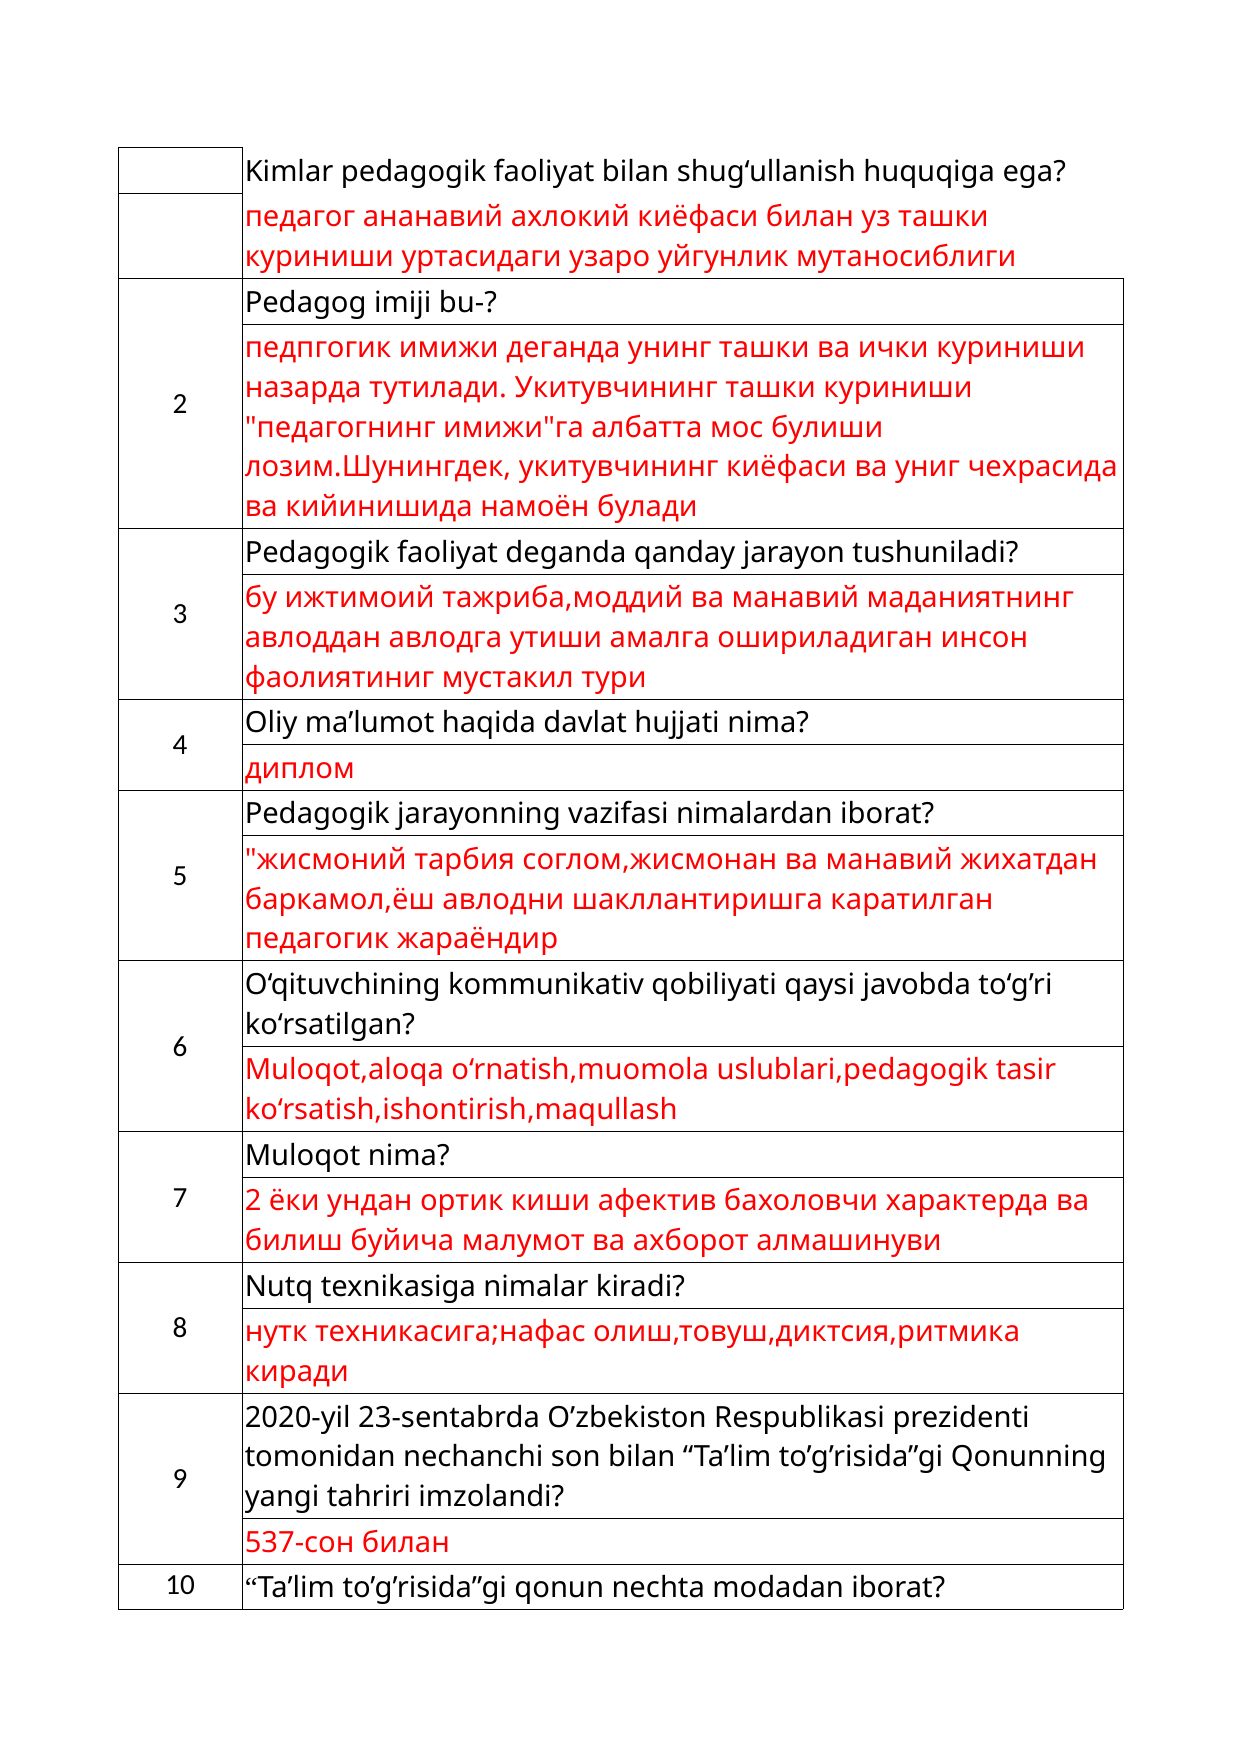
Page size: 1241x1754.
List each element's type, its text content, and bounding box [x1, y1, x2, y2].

table_cell 10 [119, 1565, 242, 1609]
table_cell 9 [119, 1394, 242, 1563]
table_cell 5 [119, 791, 242, 960]
table_cell педпгогик имижи деганда унинг ташки ва ички куриниши назарда тутилади. Укитувчининг ташки куриниши "педагогнинг имижи"га албатта мос булиши лозим.Шунингдек, укитувчининг киёфаси ва униг чехрасида ва кийинишида намоён булади [243, 325, 1123, 528]
table_header Kimlar pedagogik faoliyat bilan shug‘ullanish huquqiga ega? [243, 147, 1123, 192]
table_cell “Ta’lim to’g’risida”gi qonun nechta modadan iborat? [243, 1565, 1123, 1609]
table_cell 2 [119, 279, 242, 528]
table_cell 6 [119, 961, 242, 1131]
table_cell O‘qituvchining kommunikativ qobiliyati qaysi javobda to‘g’ri ko‘rsatilgan? [243, 961, 1123, 1046]
table_cell диплом [243, 745, 1123, 790]
table_cell 2 ёки ундан ортик киши афектив бахоловчи характерда ва билиш буйича малумот ва ахборот алмашинуви [243, 1178, 1123, 1262]
table_cell "жисмоний тарбия соглом,жисмонан ва манавий жихатдан баркамол,ёш авлодни шакллантиришга каратилган педагогик жараёндир [243, 836, 1123, 960]
table_cell Muloqot nima? [243, 1132, 1123, 1177]
table_cell 8 [119, 1263, 242, 1393]
table_cell Oliy ma’lumot haqida davlat hujjati nima? [243, 700, 1123, 744]
table_header [119, 148, 242, 192]
table_cell Nutq texnikasiga nimalar kiradi? [243, 1263, 1123, 1307]
table_cell Pedagog imiji bu-? [243, 279, 1123, 323]
table_cell Pedagogik faoliyat deganda qanday jarayon tushuniladi? [243, 529, 1123, 573]
table_cell нутк техникасига;нафас олиш,товуш,диктсия,ритмика киради [243, 1309, 1123, 1393]
table_cell Muloqot,aloqa o‘rnatish,muomola uslublari,pedagogik tasir ko‘rsatish,ishontirish,maqullash [243, 1047, 1123, 1131]
table_cell педагог ананавий ахлокий киёфаси билан уз ташки куриниши уртасидаги узаро уйгунлик мутаносиблиги [243, 193, 1123, 278]
table_cell [119, 194, 242, 278]
table_cell 2020-yil 23-sentabrda O’zbekiston Respublikasi prezidenti tomonidan nechanchi son bilan “Ta’lim to’g’risida”gi Qonunning yangi tahriri imzolandi? [243, 1394, 1123, 1518]
table_cell 7 [119, 1132, 242, 1262]
table_cell 4 [119, 700, 242, 790]
table_cell Pedagogik jarayonning vazifasi nimalardan iborat? [243, 791, 1123, 835]
table_cell бу ижтимоий тажриба,моддий ва манавий маданиятнинг авлоддан авлодга утиши амалга ошириладиган инсон фаолиятиниг мустакил тури [243, 575, 1123, 698]
table_cell 3 [119, 529, 242, 698]
table_cell 537-сон билан [243, 1519, 1123, 1563]
